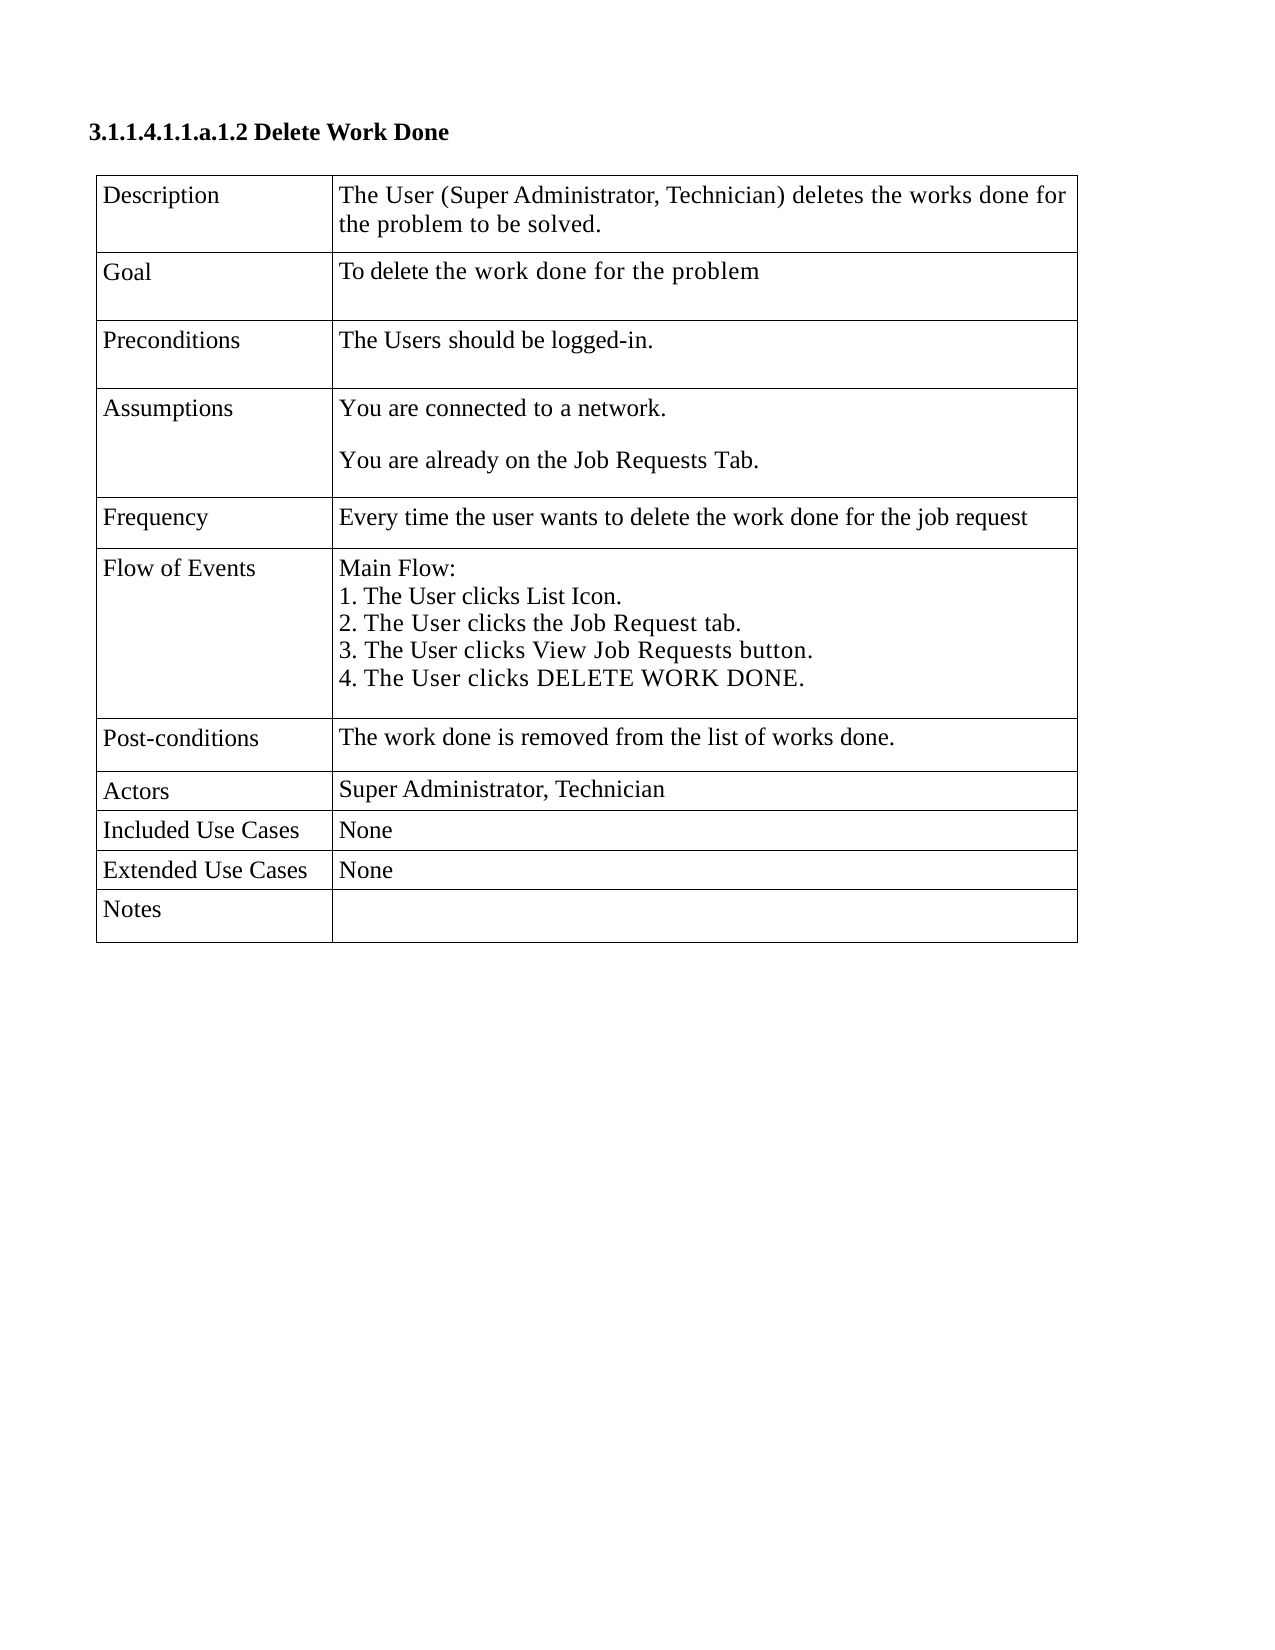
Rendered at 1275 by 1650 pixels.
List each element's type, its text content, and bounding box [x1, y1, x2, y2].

table_header The User (Super Administrator, Technician) deletes the works done for the problem to be solved. [333, 176, 1077, 252]
table_cell Every time the user wants to delete the work done for the job request [333, 498, 1077, 547]
table_cell Assumptions [97, 389, 332, 497]
table_cell You are connected to a network. You are already on the Job Requests Tab. [333, 389, 1077, 497]
table_cell Frequency [97, 498, 332, 547]
table_cell Preconditions [97, 321, 332, 388]
table_cell The work done is removed from the list of works done. [333, 719, 1077, 771]
table_cell Notes [97, 890, 332, 942]
table_cell To delete the work done for the problem [333, 253, 1077, 320]
table_cell The Users should be logged-in. [333, 321, 1077, 388]
table_cell Main Flow: 1. The User clicks List Icon. 2. The User clicks the Job Request tab. 3. The User clicks View Job Requests button. 4. The User clicks DELETE WORK DONE. [333, 549, 1077, 718]
table_cell None [333, 851, 1077, 889]
table_cell Extended Use Cases [97, 851, 332, 889]
table_cell Post-conditions [97, 719, 332, 771]
table_cell Flow of Events [97, 549, 332, 718]
table_cell Super Administrator, Technician [333, 772, 1077, 810]
table_cell Included Use Cases [97, 811, 332, 850]
table_cell None [333, 811, 1077, 850]
table_header Description [97, 176, 332, 252]
table_cell [333, 890, 1077, 942]
table_cell Goal [97, 253, 332, 320]
table_cell Actors [97, 772, 332, 810]
text 3.1.1.4.1.1.a.1.2 Delete Work Done [88, 117, 1186, 146]
